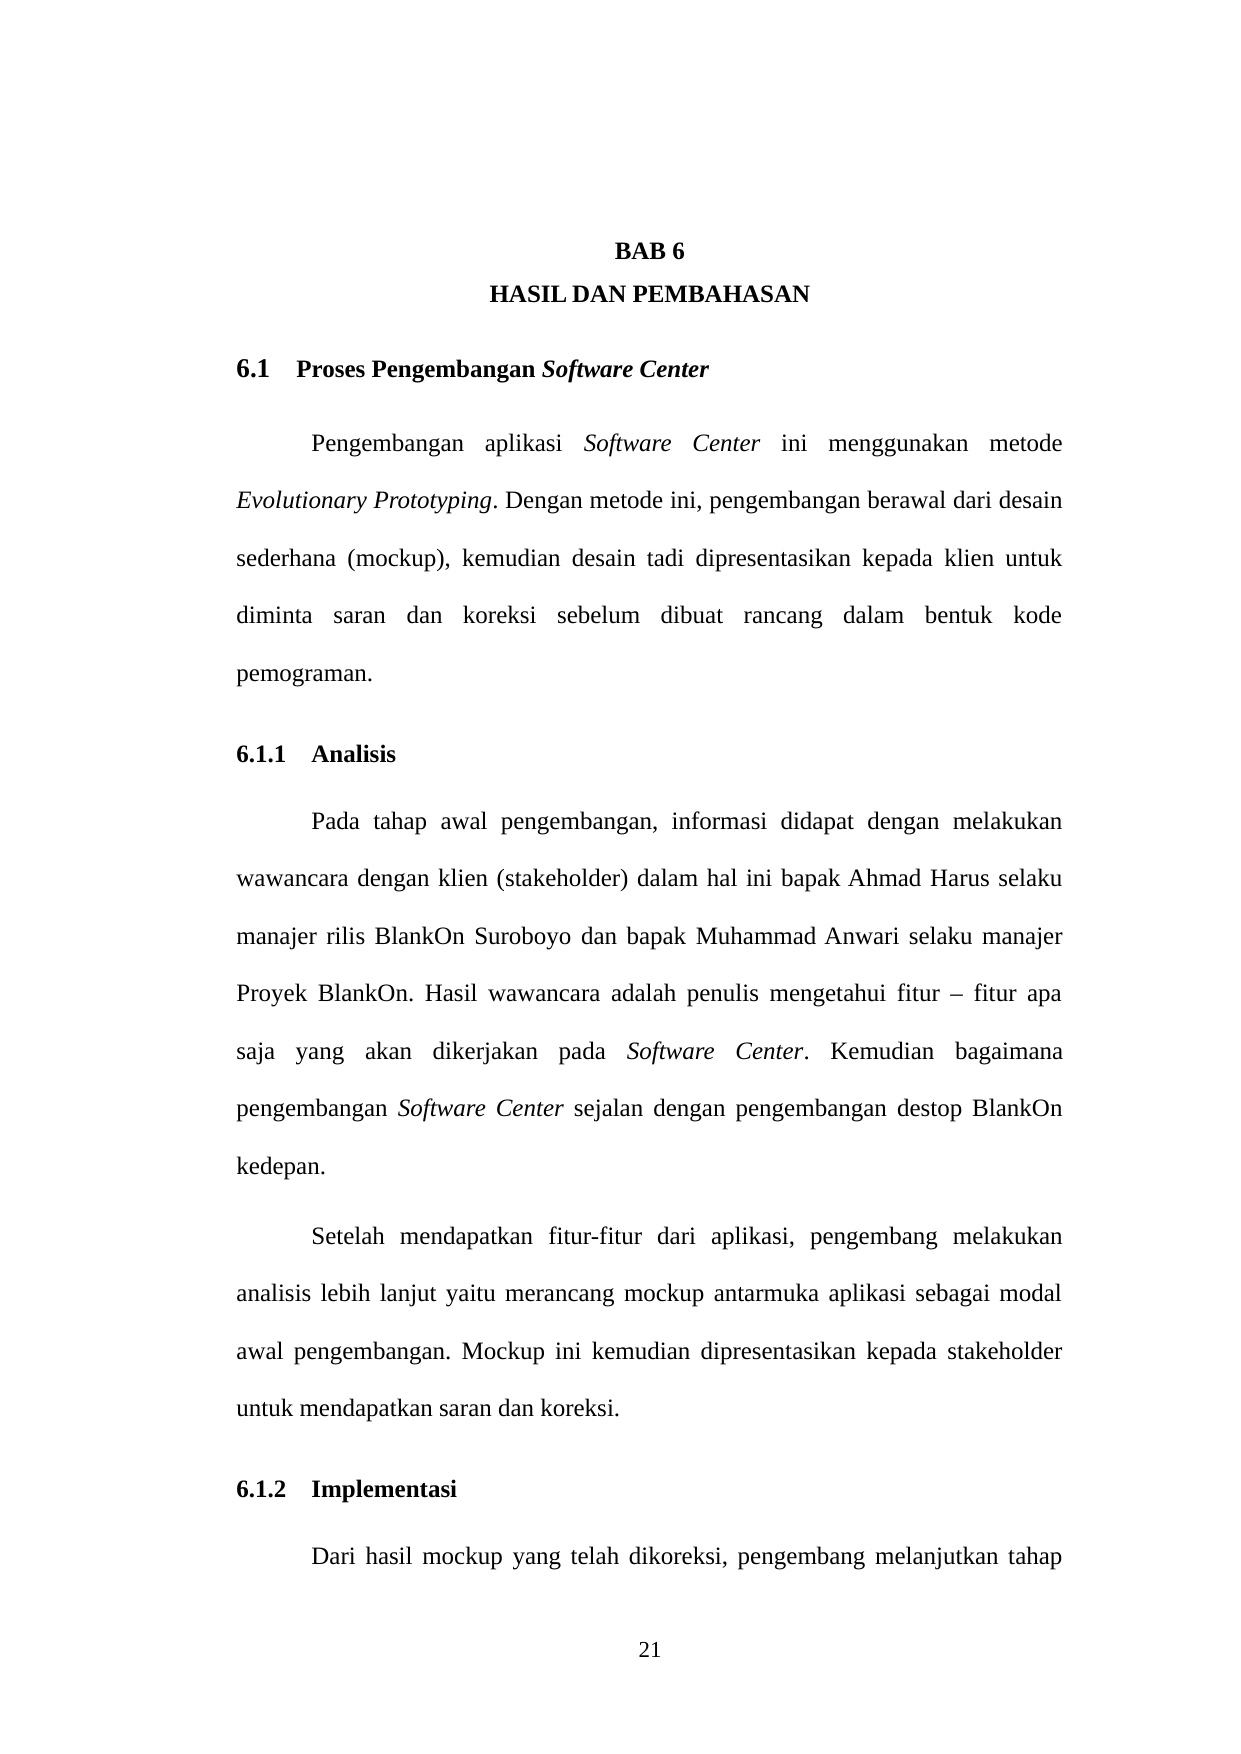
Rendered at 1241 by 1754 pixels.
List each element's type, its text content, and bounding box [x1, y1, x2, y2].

subtitle Analisis [236, 739, 1063, 768]
subtitle Proses Pengembangan Software Center [236, 352, 1063, 383]
subtitle Implementasi [236, 1474, 1063, 1503]
text Pada tahap awal pengembangan, informasi didapat dengan melakukan wawancara dengan klien (stakeholder) dalam hal ini bapak Ahmad Harus selaku manajer rilis BlankOn Suroboyo dan bapak Muhammad Anwari selaku manajer Proyek BlankOn. Hasil wawancara adalah penulis mengetahui fitur – fitur apa saja yang akan dikerjakan pada Software Center. Kemudian bagaimana pengembangan Software Center sejalan dengan pengembangan destop BlankOn kedepan. [236, 806, 1063, 1180]
text Dari hasil mockup yang telah dikoreksi, pengembang melanjutkan tahap [236, 1541, 1063, 1570]
text Setelah mendapatkan fitur-fitur dari aplikasi, pengembang melakukan analisis lebih lanjut yaitu merancang mockup antarmuka aplikasi sebagai modal awal pengembangan. Mockup ini kemudian dipresentasikan kepada stakeholder untuk mendapatkan saran dan koreksi. [236, 1221, 1063, 1422]
subtitle Hasil dan Pembahasan [236, 236, 1063, 308]
text Pengembangan aplikasi Software Center ini menggunakan metode Evolutionary Prototyping. Dengan metode ini, pengembangan berawal dari desain sederhana (mockup), kemudian desain tadi dipresentasikan kepada klien untuk diminta saran dan koreksi sebelum dibuat rancang dalam bentuk kode pemograman. [236, 428, 1063, 687]
